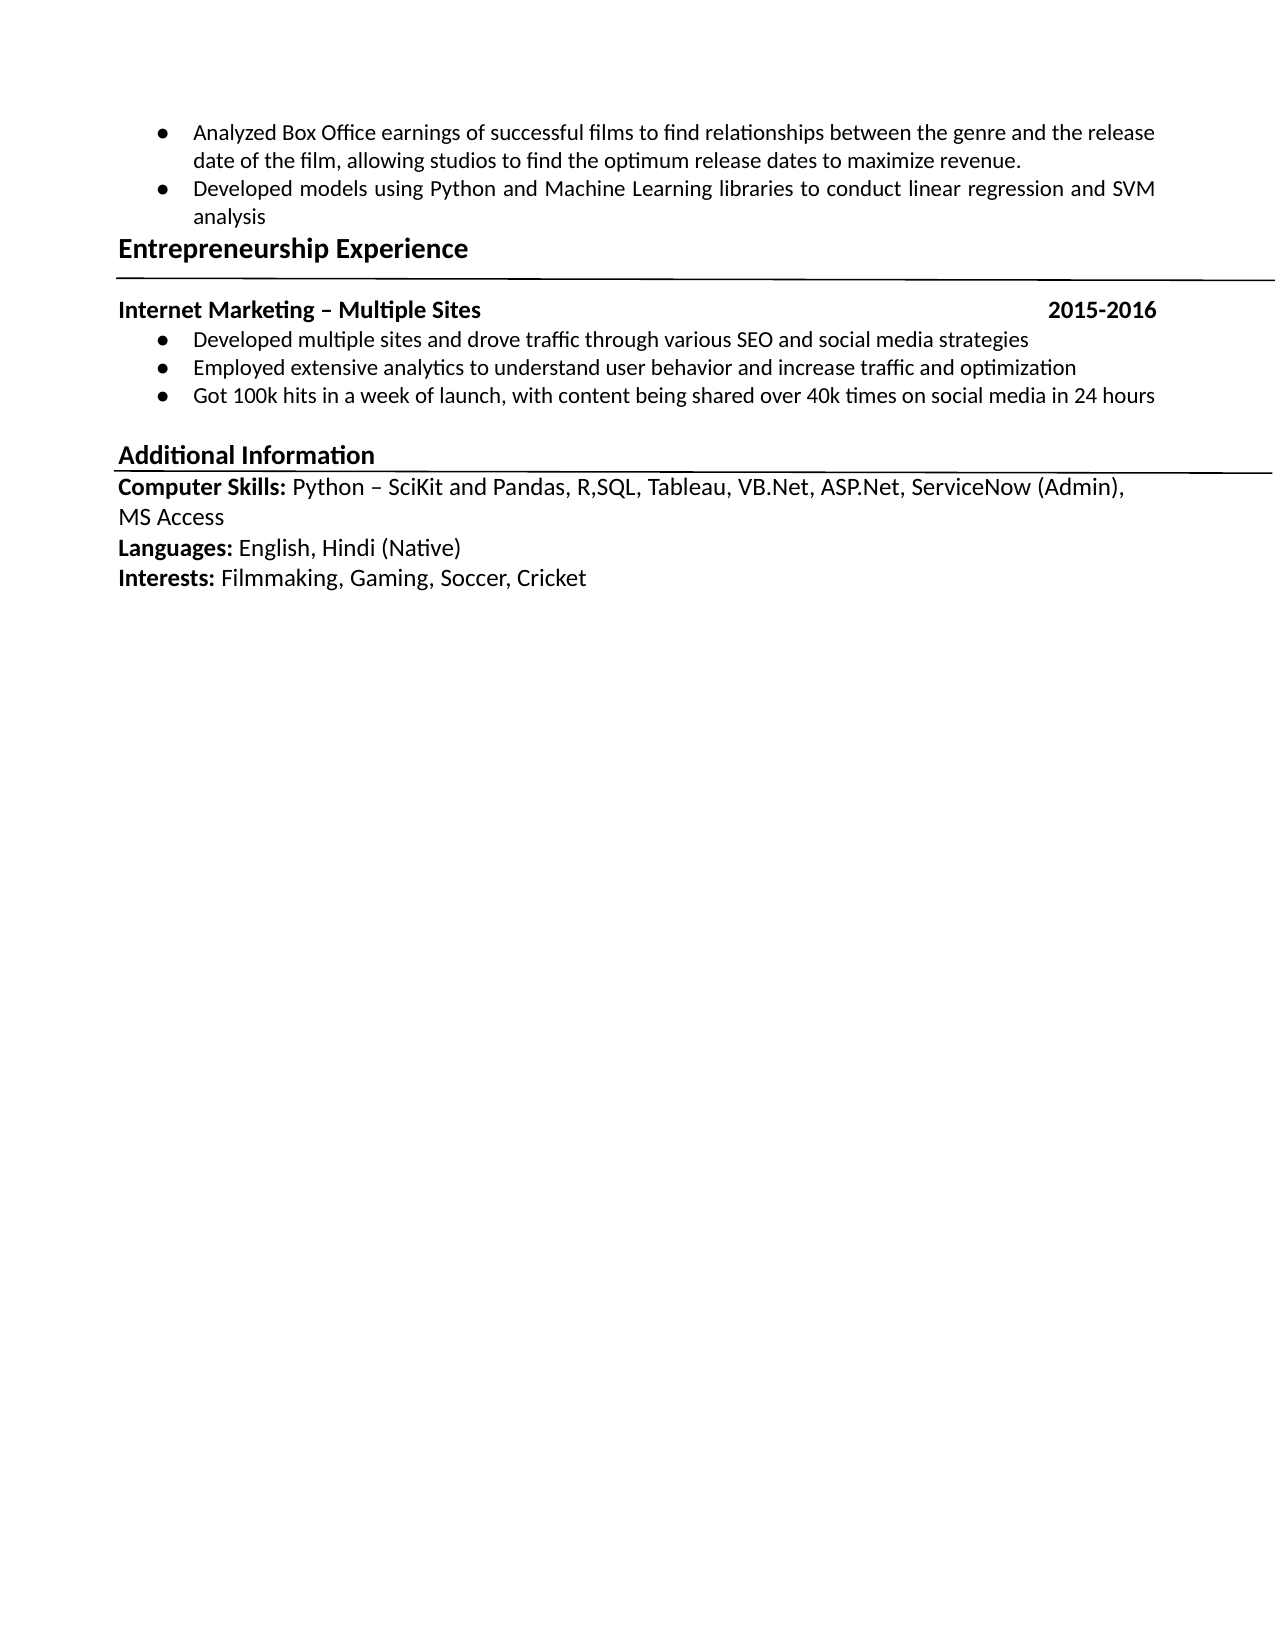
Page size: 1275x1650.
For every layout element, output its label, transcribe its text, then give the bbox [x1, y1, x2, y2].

text Languages: English, Hindi (Native) [118, 532, 1157, 562]
list Developed multiple sites and drove traffic through various SEO and social media strategies [156, 325, 1157, 353]
list Got 100k hits in a week of launch, with content being shared over 40k times on social media in 24 hours [156, 381, 1157, 409]
text Computer Skills: Python – SciKit and Pandas, R,SQL, Tableau, VB.Net, ASP.Net, ServiceNow (Admin), MS Access [118, 472, 1157, 532]
text Additional Information [118, 438, 1157, 471]
list Developed models using Python and Machine Learning libraries to conduct linear regression and SVM analysis [156, 174, 1157, 230]
list Analyzed Box Office earnings of successful films to find relationships between the genre and the release date of the film, allowing studios to find the optimum release dates to maximize revenue. [156, 118, 1157, 174]
text Interests: Filmmaking, Gaming, Soccer, Cricket [118, 562, 1157, 593]
text Internet Marketing – Multiple Sites 2015-2016 [118, 294, 1157, 325]
list Employed extensive analytics to understand user behavior and increase traffic and optimization [156, 353, 1157, 381]
text Entrepreneurship Experience [118, 230, 1157, 266]
